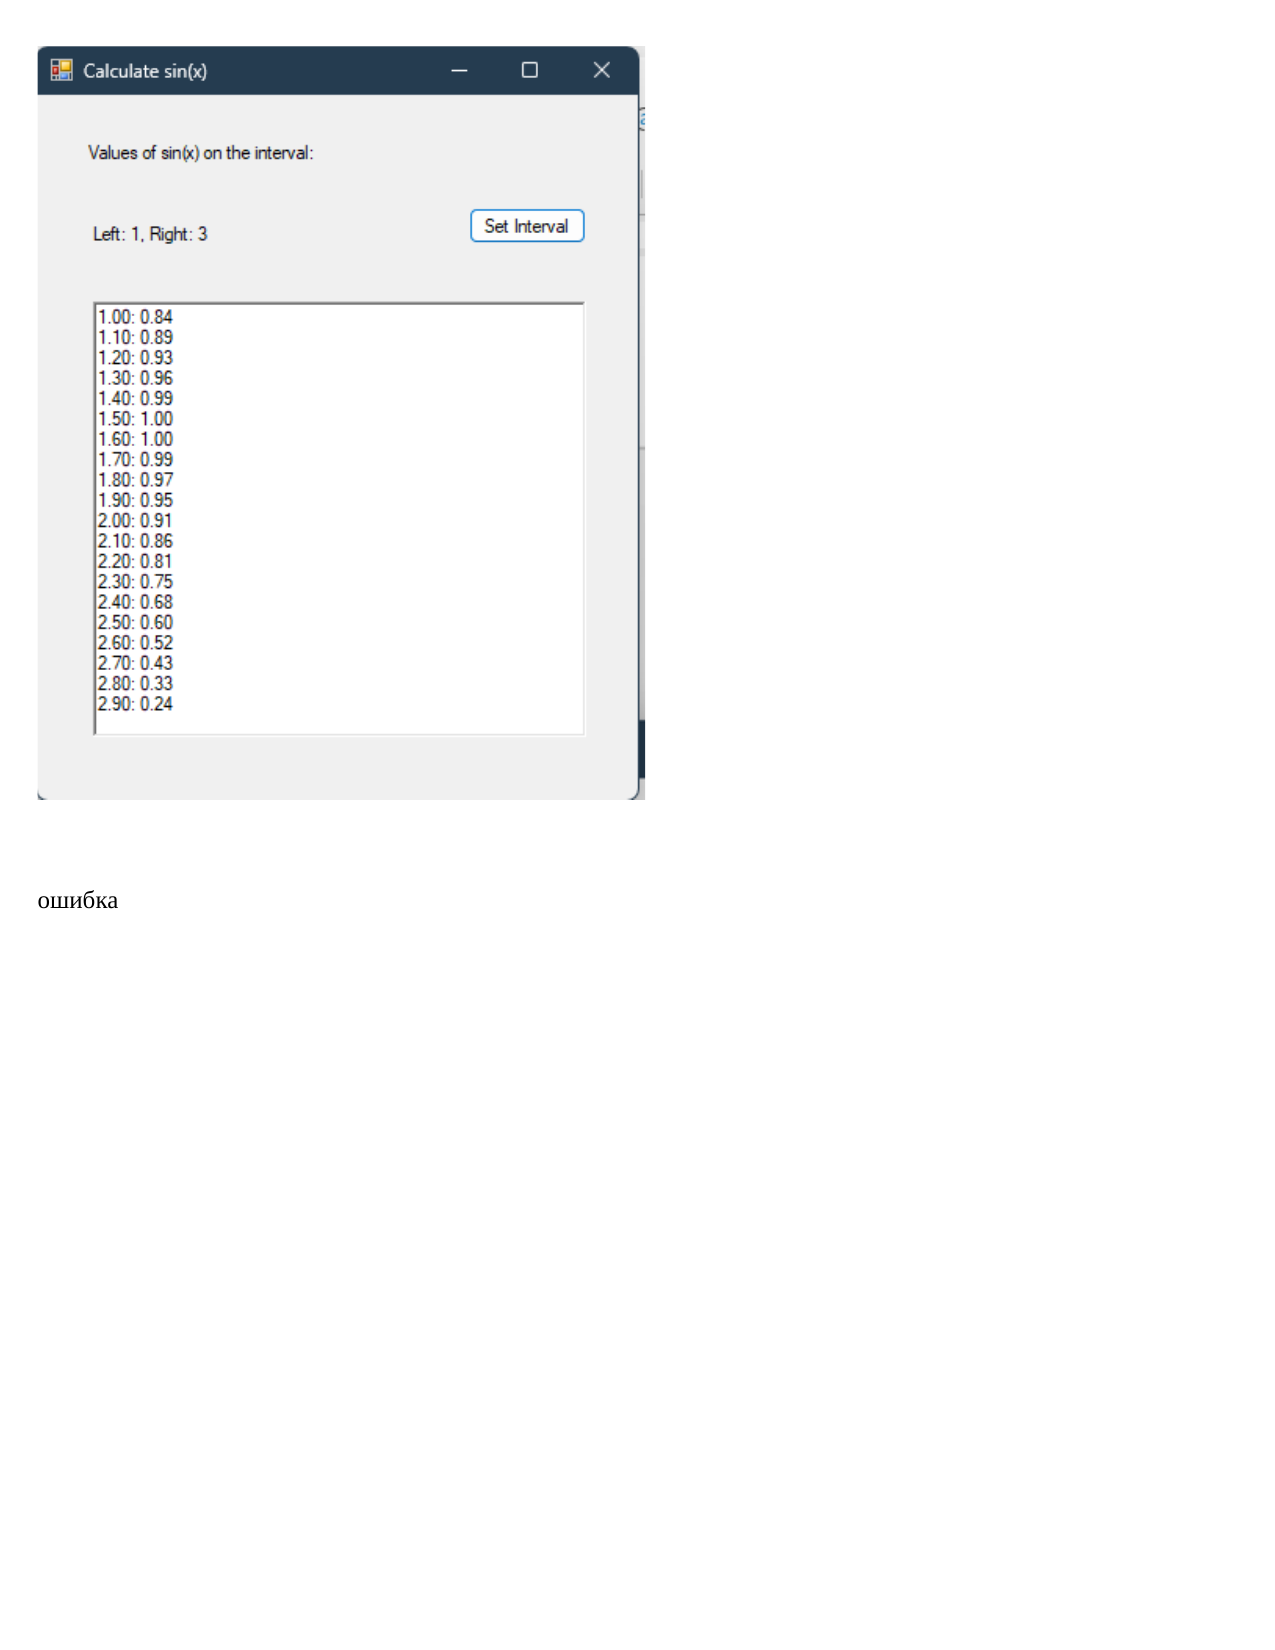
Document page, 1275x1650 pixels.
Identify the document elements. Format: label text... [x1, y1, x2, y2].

text ошибка [37, 885, 1237, 914]
picture [37, 46, 646, 800]
